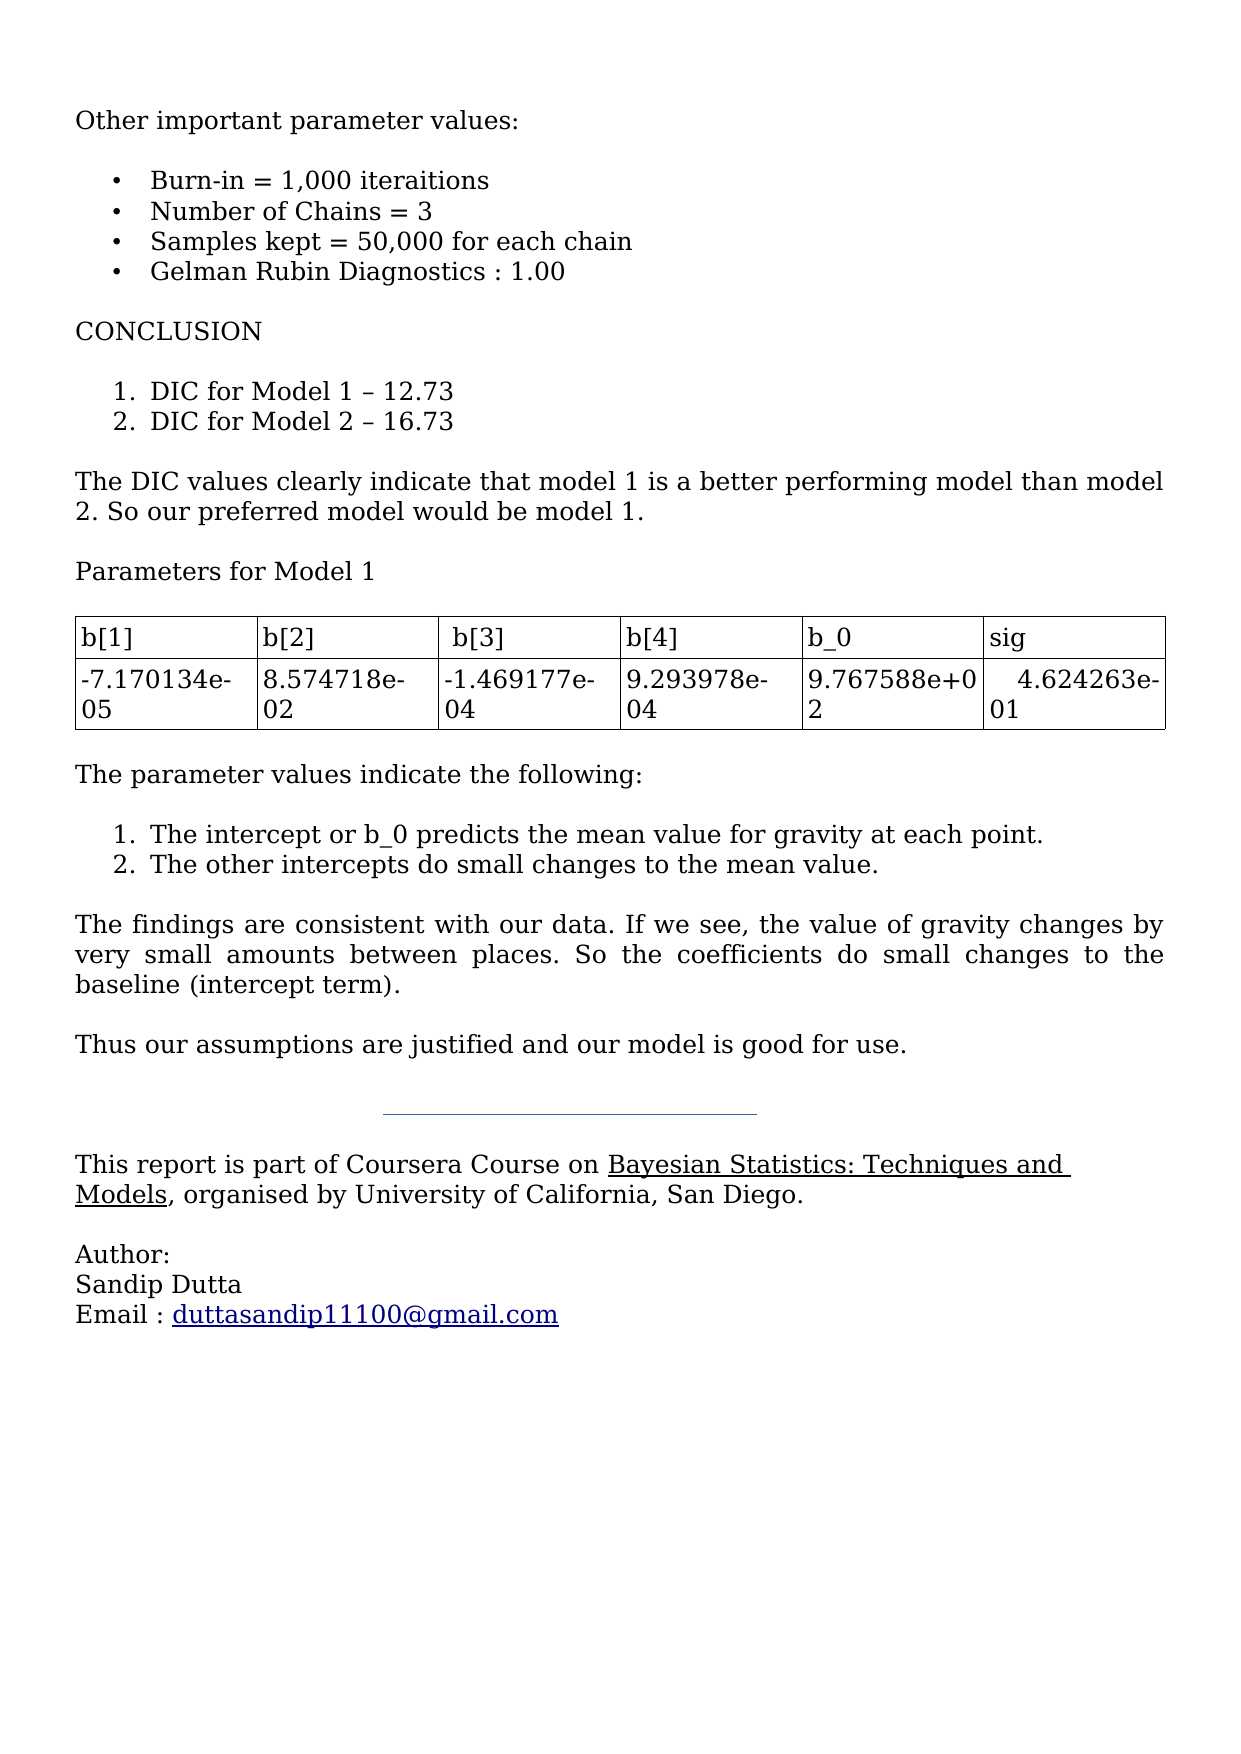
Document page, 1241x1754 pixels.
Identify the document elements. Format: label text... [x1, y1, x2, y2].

text Thus our assumptions are justified and our model is good for use. [75, 1029, 1165, 1059]
table_header sig [984, 617, 1165, 657]
list Gelman Rubin Diagnostics : 1.00 [112, 256, 1165, 286]
text The DIC values clearly indicate that model 1 is a better performing model than model 2. So our preferred model would be model 1. [75, 466, 1165, 526]
text Author: [75, 1239, 1165, 1269]
table_header b[3] [439, 617, 620, 657]
list Number of Chains = 3 [112, 195, 1165, 225]
text Sandip Dutta [75, 1269, 1165, 1299]
table_header b[4] [621, 617, 802, 657]
list The intercept or b_0 predicts the mean value for gravity at each point. [112, 819, 1165, 849]
list DIC for Model 2 – 16.73 [112, 406, 1165, 436]
table_header b_0 [803, 617, 983, 657]
list DIC for Model 1 – 12.73 [112, 376, 1165, 406]
text The parameter values indicate the following: [75, 759, 1165, 789]
table_cell 8.574718e-02 [258, 659, 438, 729]
list Burn-in = 1,000 iteraitions [112, 165, 1165, 195]
table_cell -7.170134e-05 [76, 659, 257, 729]
text Other important parameter values: [75, 105, 1165, 135]
text Email : duttasandip11100@gmail.com [75, 1299, 1165, 1329]
text This report is part of Coursera Course on Bayesian Statistics: Techniques and Models, organised by University of California, San Diego. [75, 1149, 1165, 1209]
table_cell 9.293978e-04 [621, 659, 802, 729]
text The findings are consistent with our data. If we see, the value of gravity changes by very small amounts between places. So the coefficients do small changes to the baseline (intercept term). [75, 909, 1165, 999]
table_cell 4.624263e-01 [984, 659, 1165, 729]
list The other intercepts do small changes to the mean value. [112, 849, 1165, 879]
table_header b[2] [258, 617, 438, 657]
text CONCLUSION [75, 316, 1165, 346]
list Samples kept = 50,000 for each chain [112, 225, 1165, 256]
text Parameters for Model 1 [75, 556, 1165, 586]
table_cell 9.767588e+02 [803, 659, 983, 729]
table_header b[1] [76, 617, 257, 657]
table_cell -1.469177e-04 [439, 659, 620, 729]
